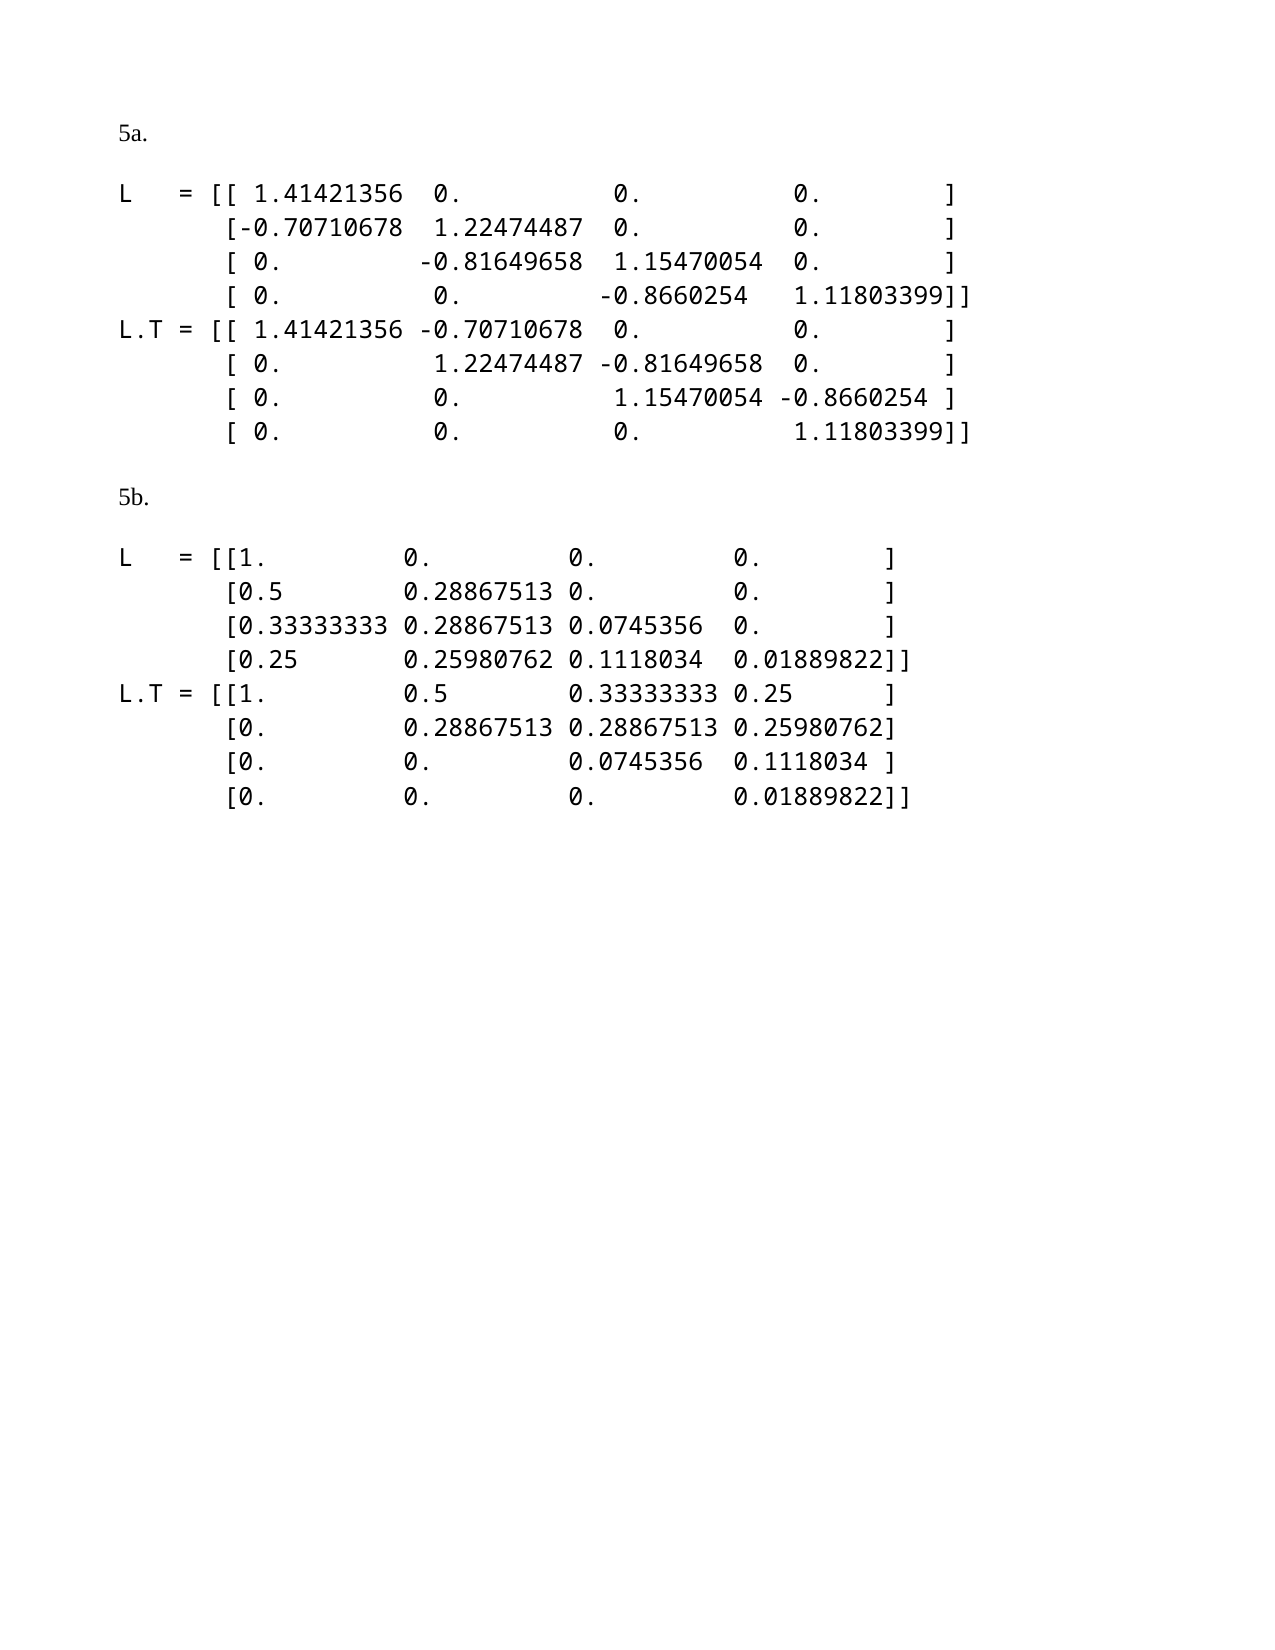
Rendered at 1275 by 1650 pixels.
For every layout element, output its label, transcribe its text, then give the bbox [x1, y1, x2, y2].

text L = [[ 1.41421356 0. 0. 0. ] [118, 176, 1157, 210]
text L = [[1. 0. 0. 0. ] [118, 540, 1157, 574]
text [0.25 0.25980762 0.1118034 0.01889822]] [118, 642, 1157, 676]
text [ 0. 0. 1.15470054 -0.8660254 ] [118, 380, 1157, 414]
text [0. 0. 0. 0.01889822]] [118, 778, 1157, 812]
text L.T = [[1. 0.5 0.33333333 0.25 ] [118, 676, 1157, 710]
text 5a. [118, 118, 1157, 147]
text [ 0. 0. -0.8660254 1.11803399]] [118, 278, 1157, 312]
text L.T = [[ 1.41421356 -0.70710678 0. 0. ] [118, 312, 1157, 346]
text [0. 0.28867513 0.28867513 0.25980762] [118, 710, 1157, 744]
text [ 0. 0. 0. 1.11803399]] [118, 414, 1157, 448]
text 5b. [118, 482, 1157, 511]
text [ 0. 1.22474487 -0.81649658 0. ] [118, 346, 1157, 380]
text [0.33333333 0.28867513 0.0745356 0. ] [118, 608, 1157, 642]
text [-0.70710678 1.22474487 0. 0. ] [118, 210, 1157, 244]
text [0.5 0.28867513 0. 0. ] [118, 574, 1157, 608]
text [ 0. -0.81649658 1.15470054 0. ] [118, 244, 1157, 278]
text [0. 0. 0.0745356 0.1118034 ] [118, 744, 1157, 778]
